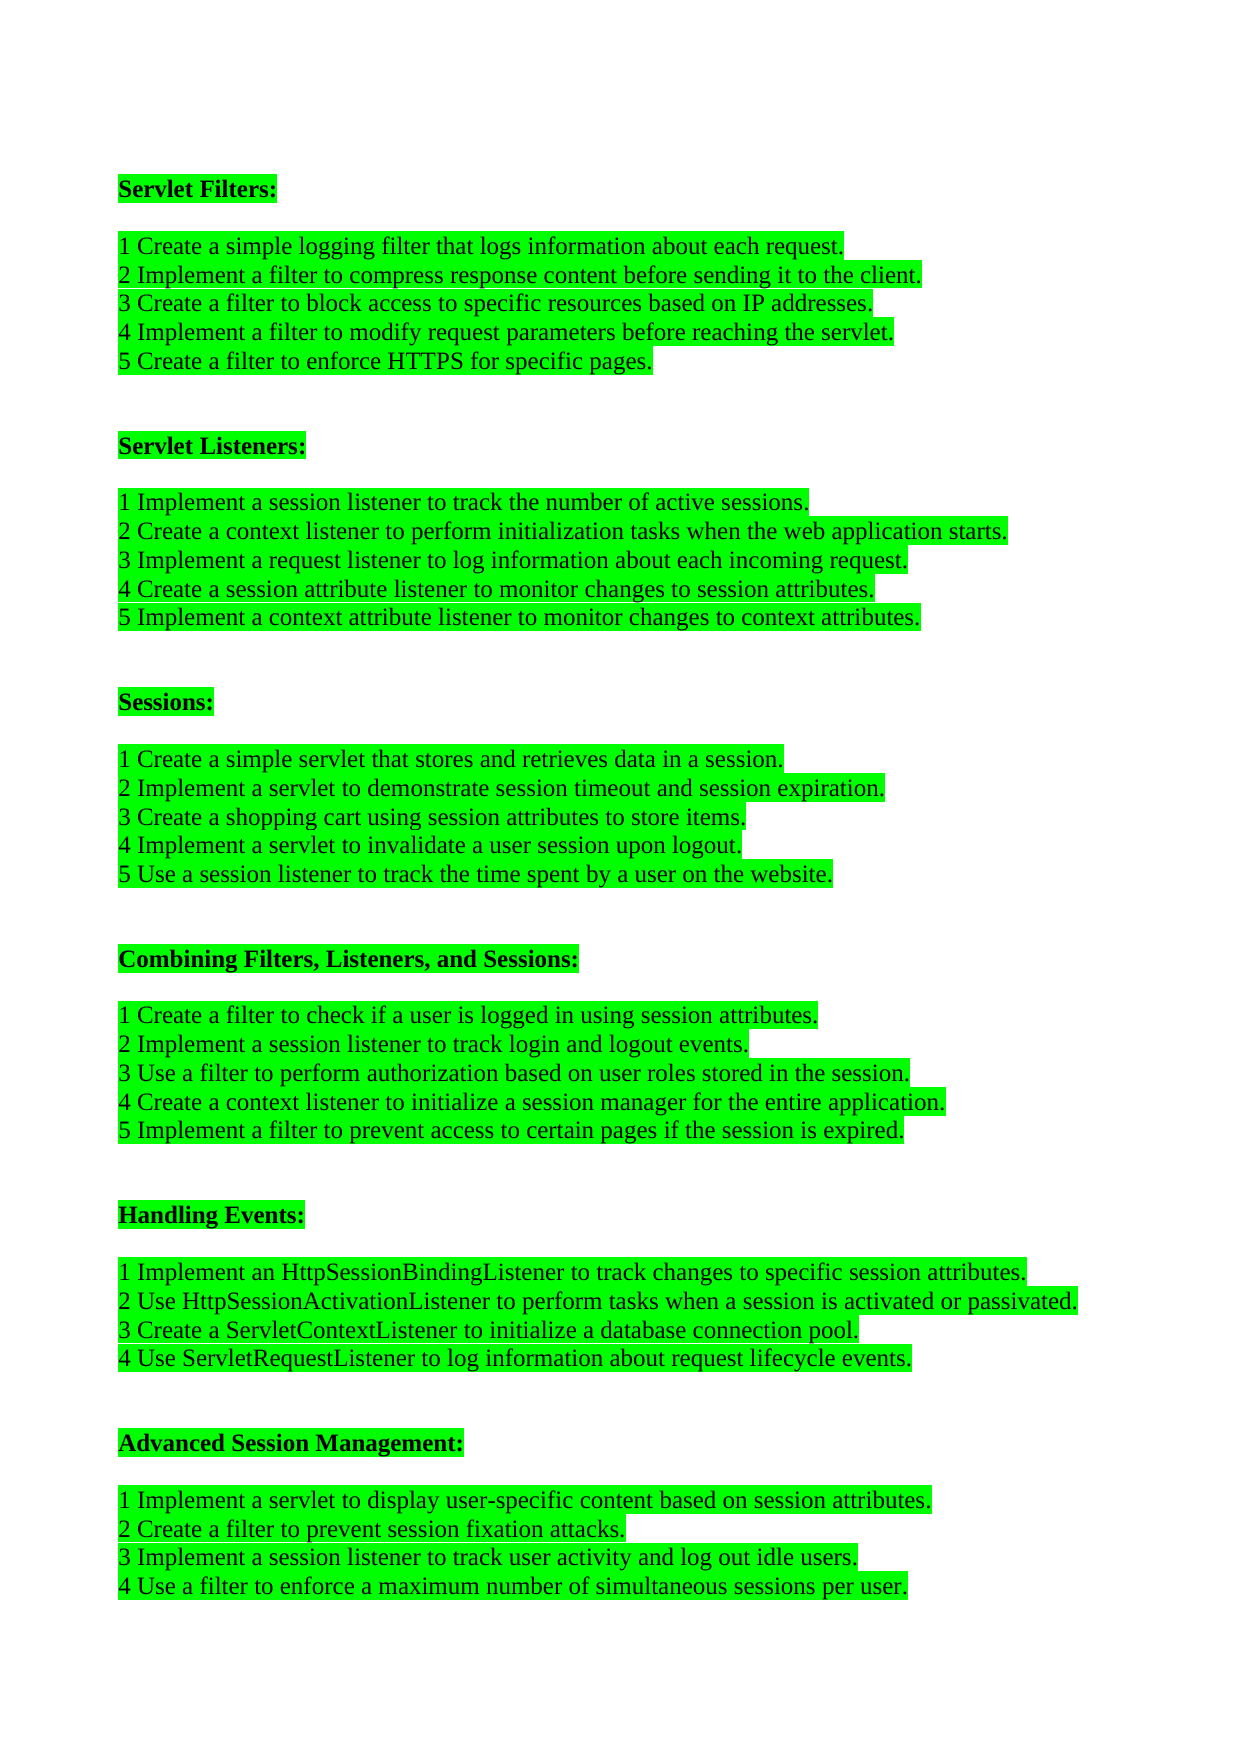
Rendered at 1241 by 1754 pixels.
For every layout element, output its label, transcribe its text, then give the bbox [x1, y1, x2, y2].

text 3 Implement a session listener to track user activity and log out idle users. [118, 1542, 1122, 1571]
text Servlet Filters: [118, 174, 1122, 203]
text 4 Create a context listener to initialize a session manager for the entire application. [118, 1087, 1122, 1116]
text 4 Create a session attribute listener to monitor changes to session attributes. [118, 574, 1122, 602]
text 3 Implement a request listener to log information about each incoming request. [118, 545, 1122, 574]
text 5 Create a filter to enforce HTTPS for specific pages. [118, 346, 1122, 375]
text 5 Use a session listener to track the time spent by a user on the website. [118, 859, 1122, 888]
text 4 Use ServletRequestListener to log information about request lifecycle events. [118, 1343, 1122, 1372]
text 2 Use HttpSessionActivationListener to perform tasks when a session is activated or passivated. [118, 1286, 1122, 1315]
text 3 Create a filter to block access to specific resources based on IP addresses. [118, 288, 1122, 317]
text Combining Filters, Listeners, and Sessions: [118, 944, 1122, 973]
text 3 Use a filter to perform authorization based on user roles stored in the session. [118, 1058, 1122, 1087]
text Sessions: [118, 687, 1122, 716]
text 1 Create a filter to check if a user is logged in using session attributes. [118, 1001, 1122, 1029]
text 3 Create a shopping cart using session attributes to store items. [118, 802, 1122, 830]
text 1 Implement an HttpSessionBindingListener to track changes to specific session attributes. [118, 1257, 1122, 1286]
text Advanced Session Management: [118, 1428, 1122, 1457]
text 4 Use a filter to enforce a maximum number of simultaneous sessions per user. [118, 1571, 1122, 1600]
text 3 Create a ServletContextListener to initialize a database connection pool. [118, 1315, 1122, 1343]
text Handling Events: [118, 1200, 1122, 1229]
text 2 Create a context listener to perform initialization tasks when the web application starts. [118, 516, 1122, 545]
text 2 Implement a filter to compress response content before sending it to the client. [118, 260, 1122, 288]
text 2 Create a filter to prevent session fixation attacks. [118, 1514, 1122, 1542]
text Servlet Listeners: [118, 431, 1122, 459]
text 1 Implement a session listener to track the number of active sessions. [118, 487, 1122, 516]
text 5 Implement a filter to prevent access to certain pages if the session is expired. [118, 1116, 1122, 1144]
text 4 Implement a servlet to invalidate a user session upon logout. [118, 830, 1122, 859]
text 2 Implement a servlet to demonstrate session timeout and session expiration. [118, 773, 1122, 802]
text 2 Implement a session listener to track login and logout events. [118, 1029, 1122, 1058]
text 4 Implement a filter to modify request parameters before reaching the servlet. [118, 317, 1122, 346]
text 1 Create a simple servlet that stores and retrieves data in a session. [118, 744, 1122, 773]
text 1 Implement a servlet to display user-specific content based on session attributes. [118, 1485, 1122, 1514]
text 1 Create a simple logging filter that logs information about each request. [118, 231, 1122, 260]
text 5 Implement a context attribute listener to monitor changes to context attributes. [118, 602, 1122, 631]
